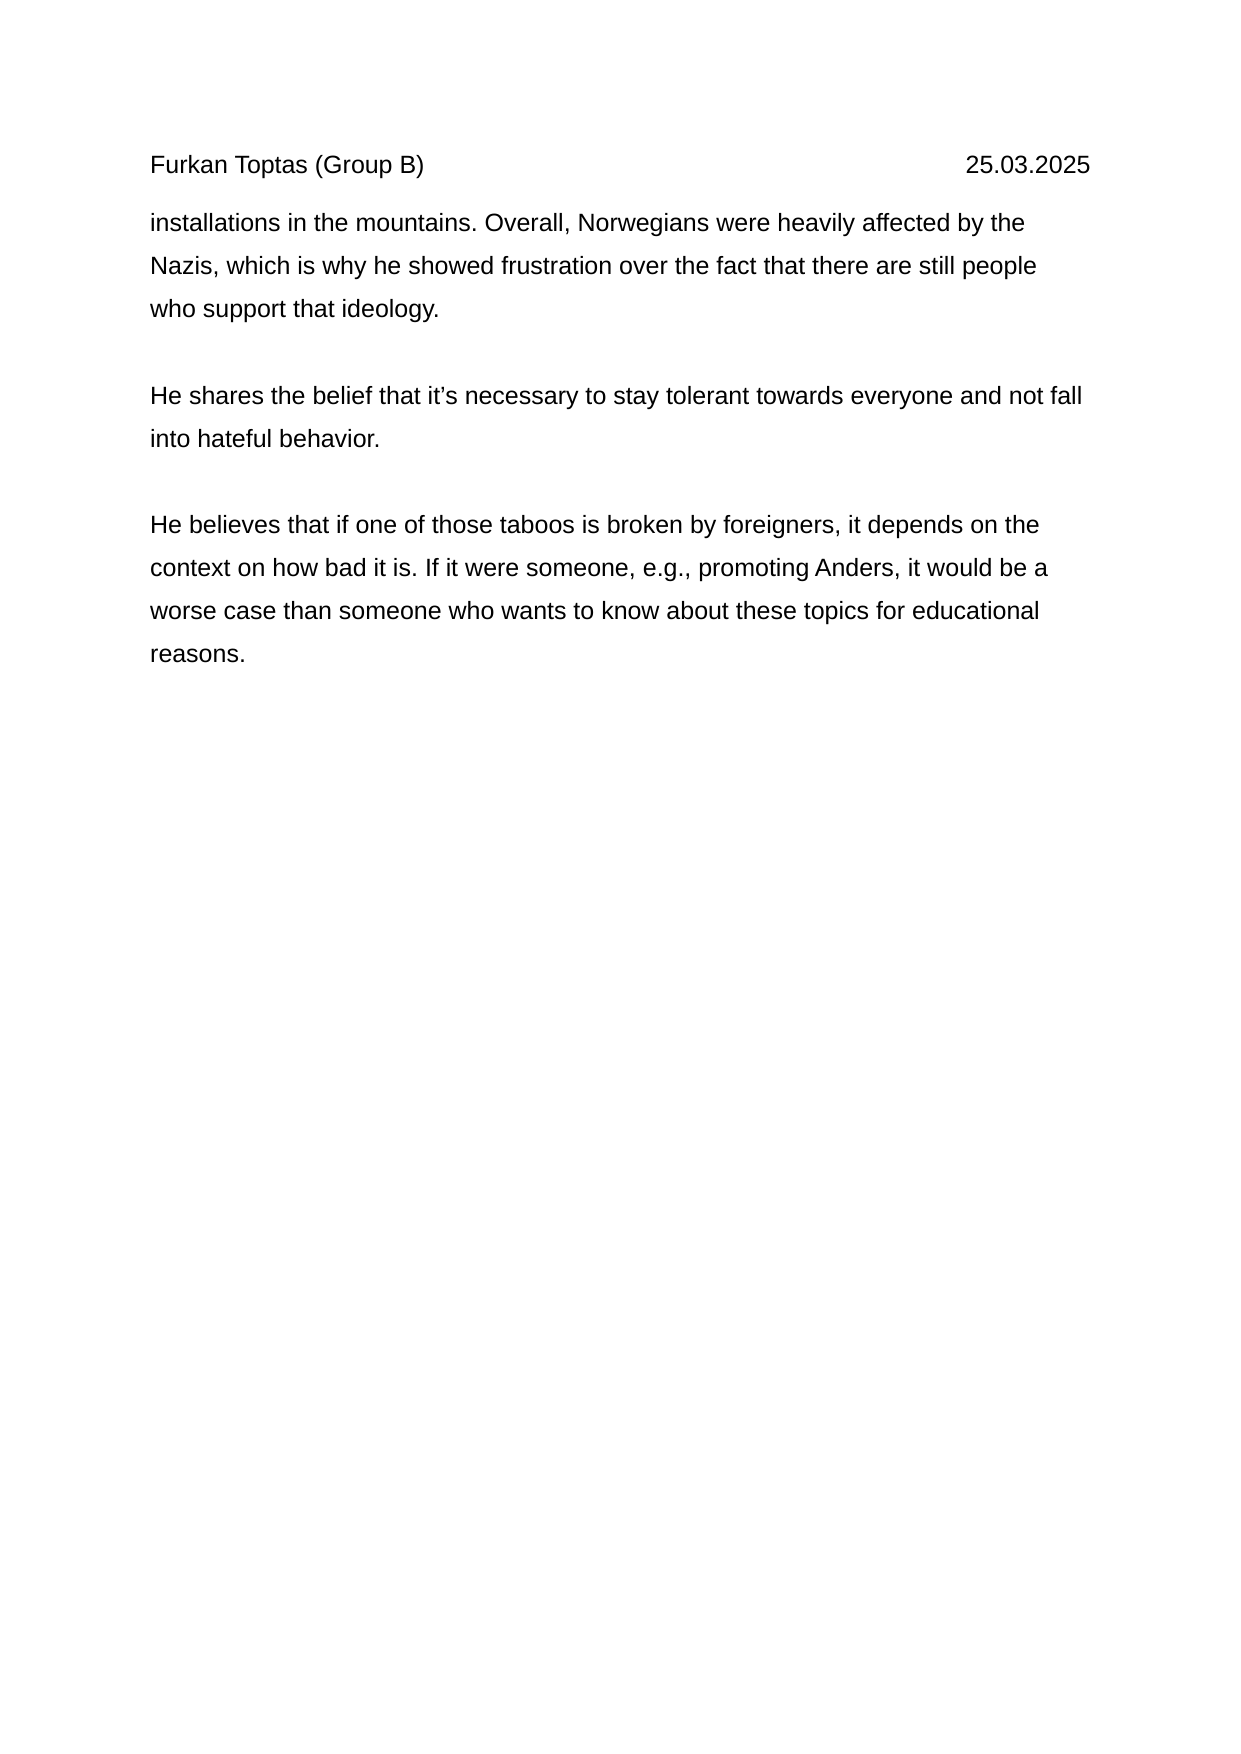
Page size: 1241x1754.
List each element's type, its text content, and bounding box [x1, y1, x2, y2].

text installations in the mountains. Overall, Norwegians were heavily affected by the Nazis, which is why he showed frustration over the fact that there are still people who support that ideology. [150, 208, 1091, 323]
text He believes that if one of those taboos is broken by foreigners, it depends on the context on how bad it is. If it were someone, e.g., promoting Anders, it would be a worse case than someone who wants to know about these topics for educational reasons. [150, 510, 1091, 668]
text He shares the belief that it’s necessary to stay tolerant towards everyone and not fall into hateful behavior. [150, 381, 1091, 453]
